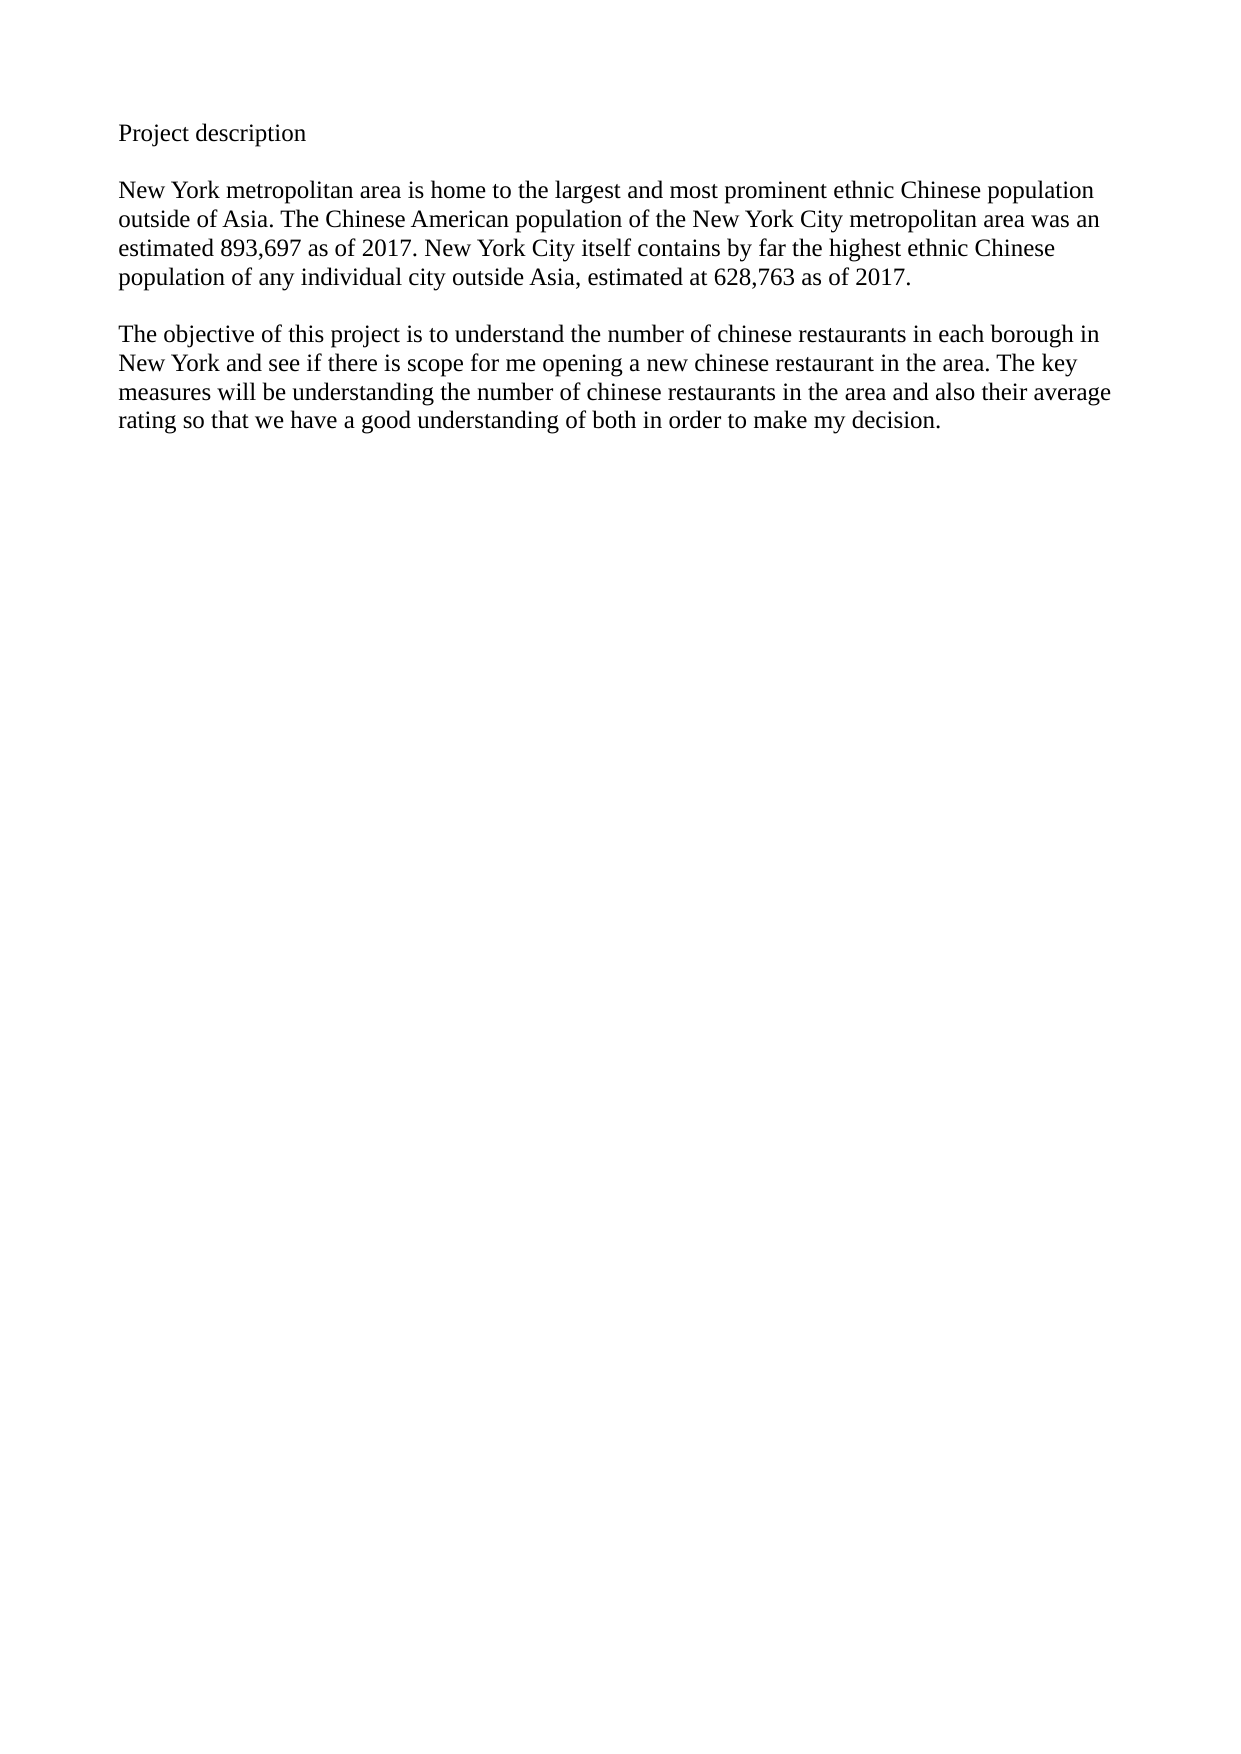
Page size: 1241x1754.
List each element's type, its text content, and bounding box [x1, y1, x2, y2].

text New York metropolitan area is home to the largest and most prominent ethnic Chinese population outside of Asia. The Chinese American population of the New York City metropolitan area was an estimated 893,697 as of 2017. New York City itself contains by far the highest ethnic Chinese population of any individual city outside Asia, estimated at 628,763 as of 2017. [118, 176, 1122, 291]
text Project description [118, 118, 1122, 147]
text The objective of this project is to understand the number of chinese restaurants in each borough in New York and see if there is scope for me opening a new chinese restaurant in the area. The key measures will be understanding the number of chinese restaurants in the area and also their average rating so that we have a good understanding of both in order to make my decision. [118, 319, 1122, 434]
